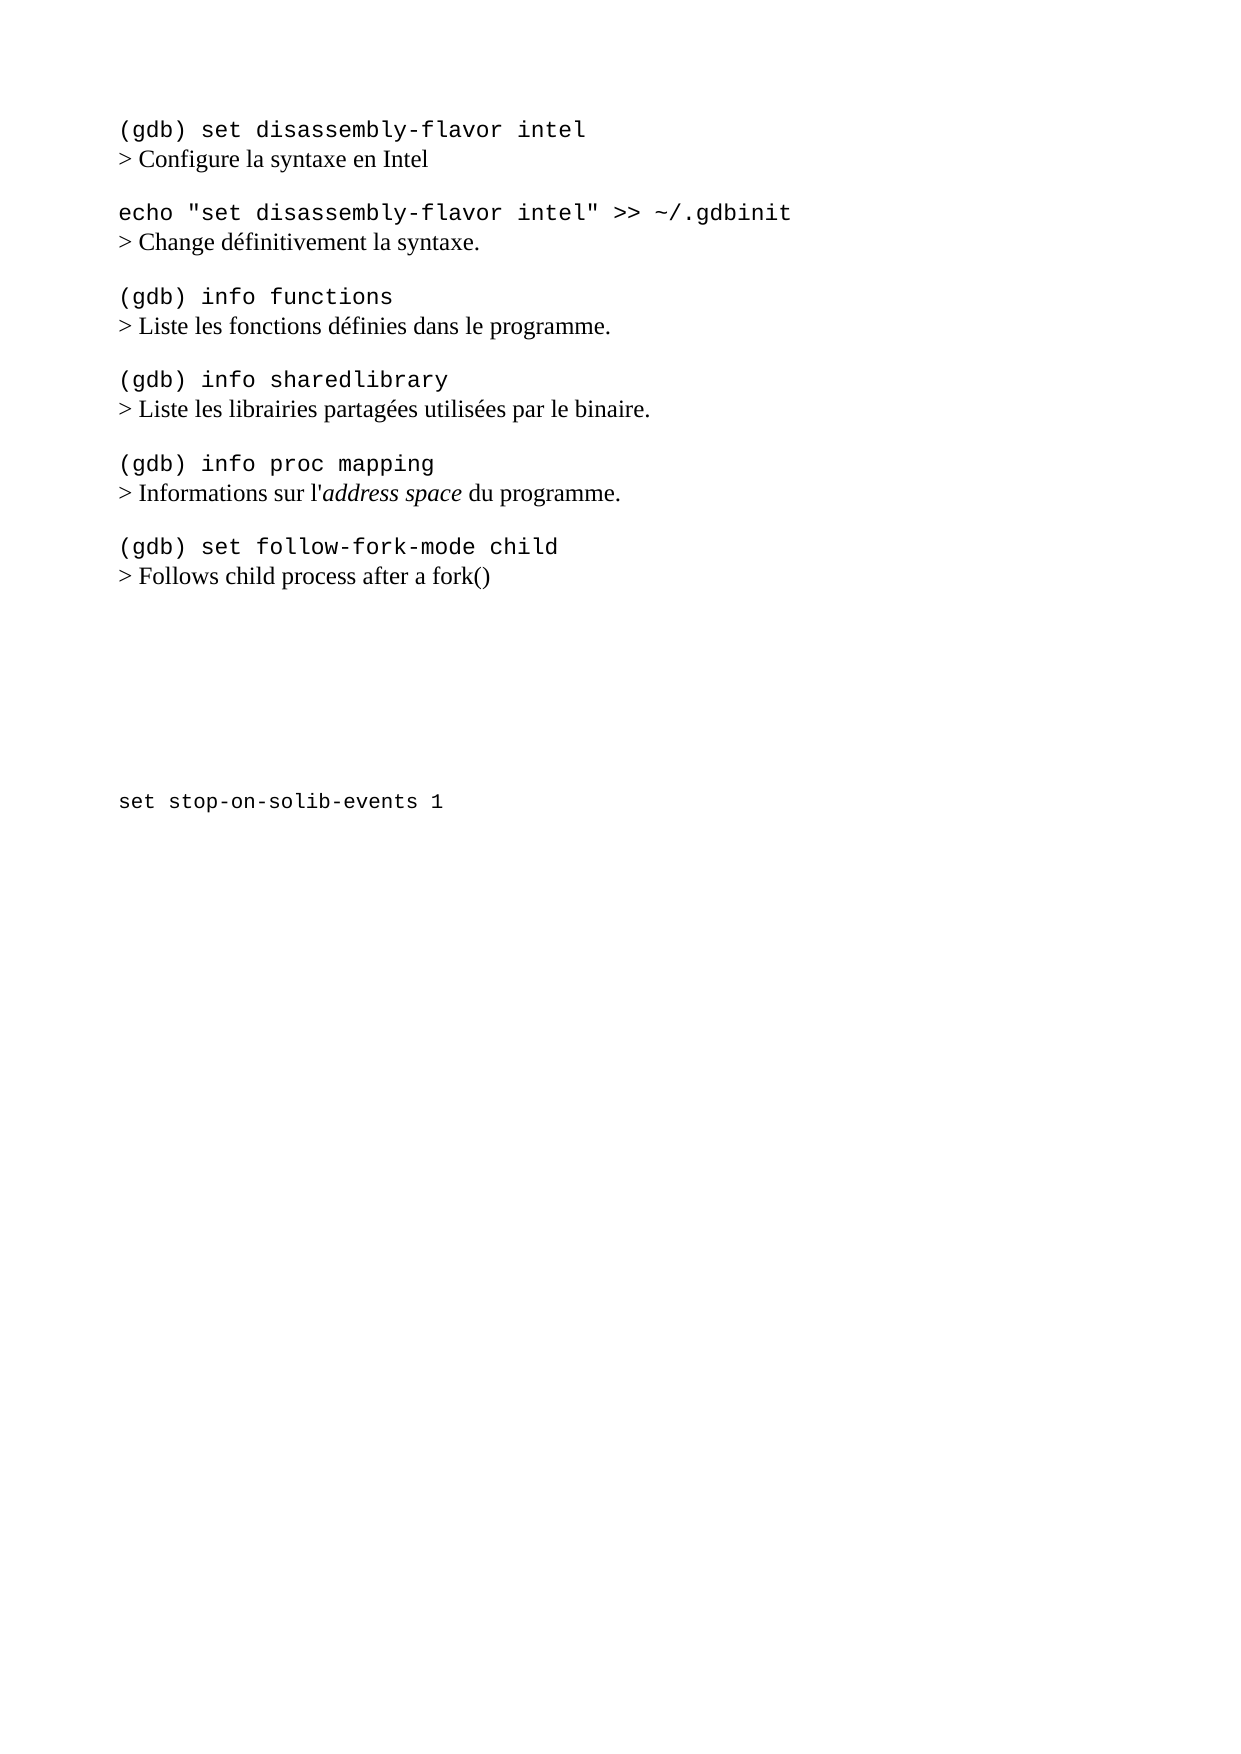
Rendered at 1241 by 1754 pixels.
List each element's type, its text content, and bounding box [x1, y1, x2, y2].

text > Follows child process after a fork() [118, 561, 1122, 590]
text > Configure la syntaxe en Intel [118, 144, 1122, 173]
text (gdb) info functions [118, 285, 1122, 311]
text (gdb) set follow-fork-mode child [118, 535, 1122, 561]
text > Informations sur l'address space du programme. [118, 478, 1122, 507]
text > Change définitivement la syntaxe. [118, 227, 1122, 256]
text echo "set disassembly-flavor intel" >> ~/.gdbinit [118, 202, 1122, 227]
text (gdb) info sharedlibrary [118, 368, 1122, 394]
text > Liste les fonctions définies dans le programme. [118, 311, 1122, 340]
text set stop-on-solib-events 1 [118, 791, 1122, 815]
text (gdb) set disassembly-flavor intel [118, 118, 1122, 144]
text > Liste les librairies partagées utilisées par le binaire. [118, 394, 1122, 423]
text (gdb) info proc mapping [118, 452, 1122, 478]
